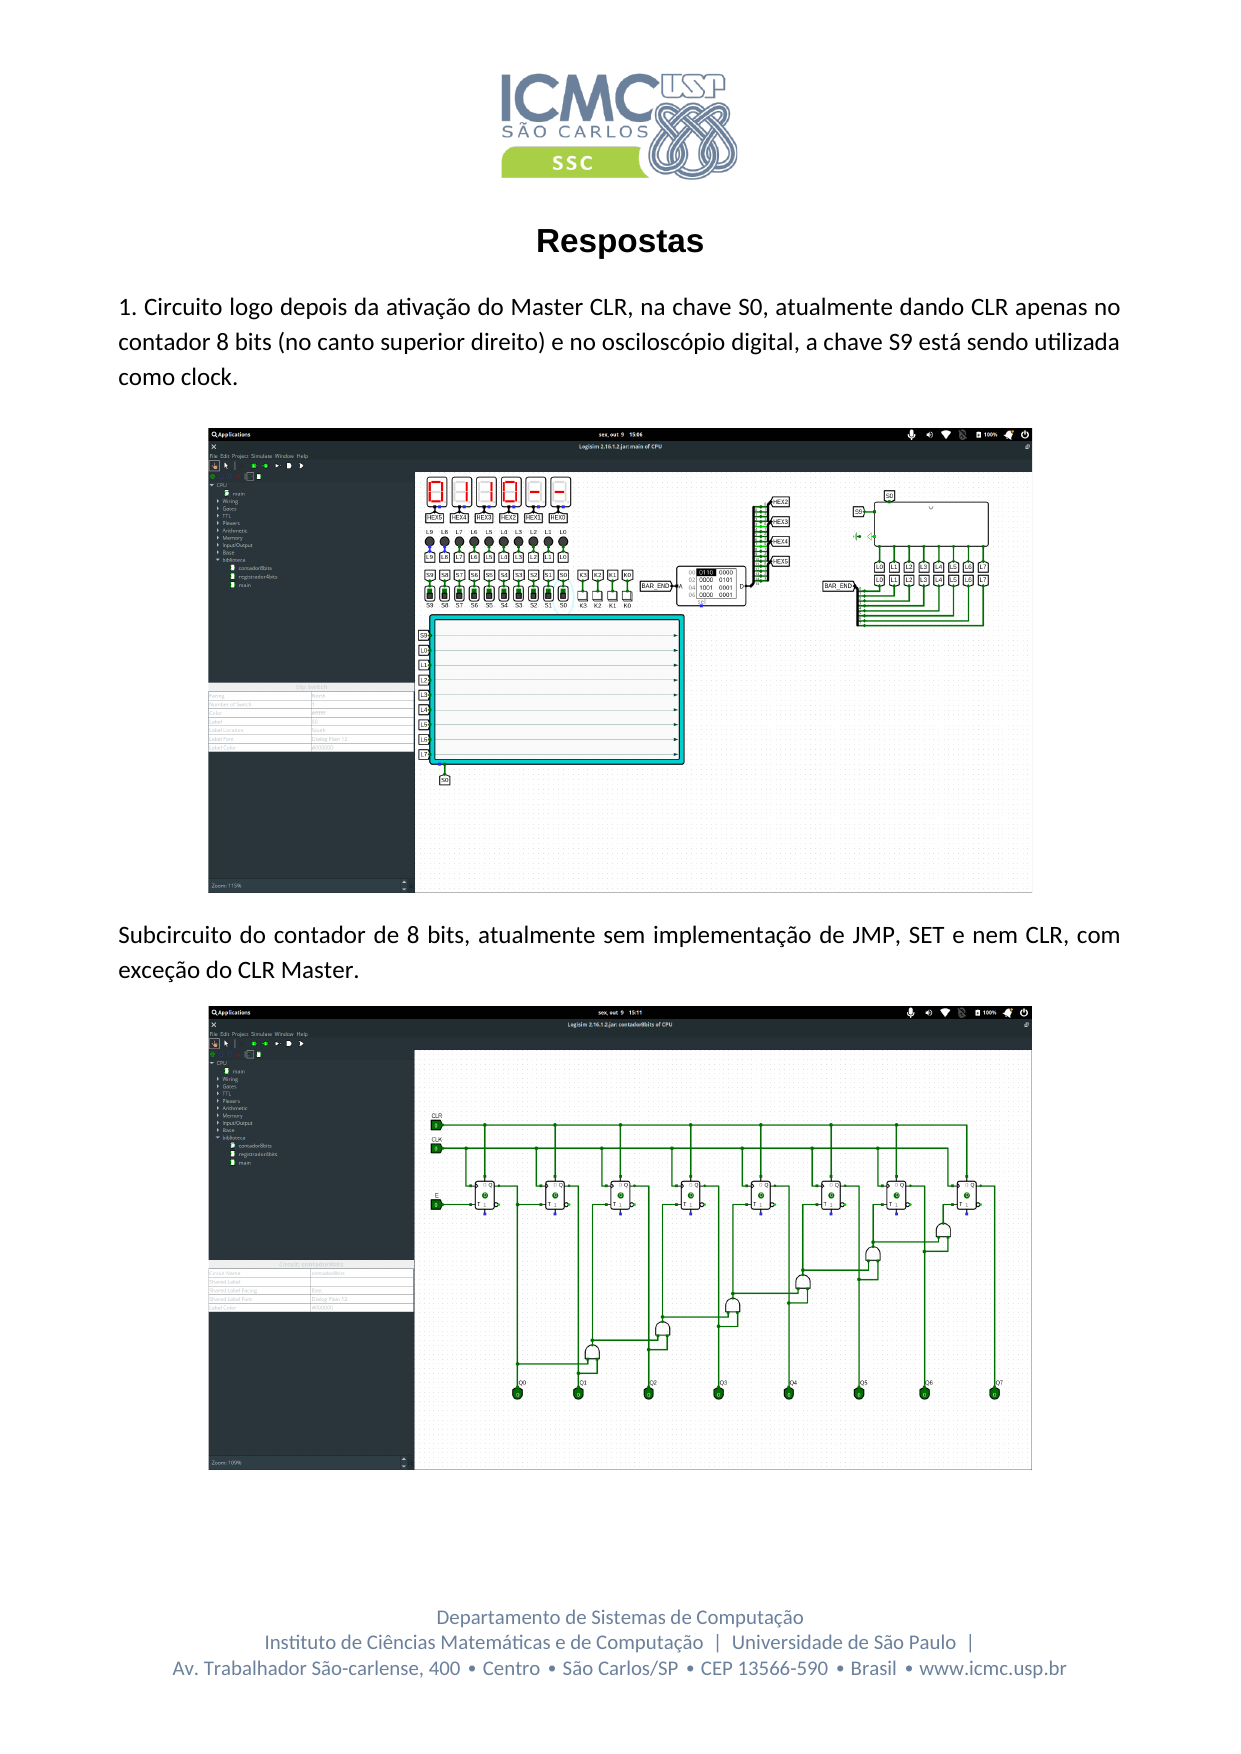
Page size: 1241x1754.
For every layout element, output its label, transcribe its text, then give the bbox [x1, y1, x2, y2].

picture [208, 428, 1033, 893]
text Subcircuito do contador de 8 bits, atualmente sem implementação de JMP, SET e nem CLR, com exceção do CLR Master. [118, 919, 1122, 984]
text 1. Circuito logo depois da ativação do Master CLR, na chave S0, atualmente dando CLR apenas no contador 8 bits (no canto superior direito) e no osciloscópio digital, a chave S9 está sendo utilizada como clock. [118, 291, 1122, 391]
picture [501, 73, 738, 180]
text Respostas [118, 222, 1122, 260]
picture [208, 1006, 1032, 1470]
